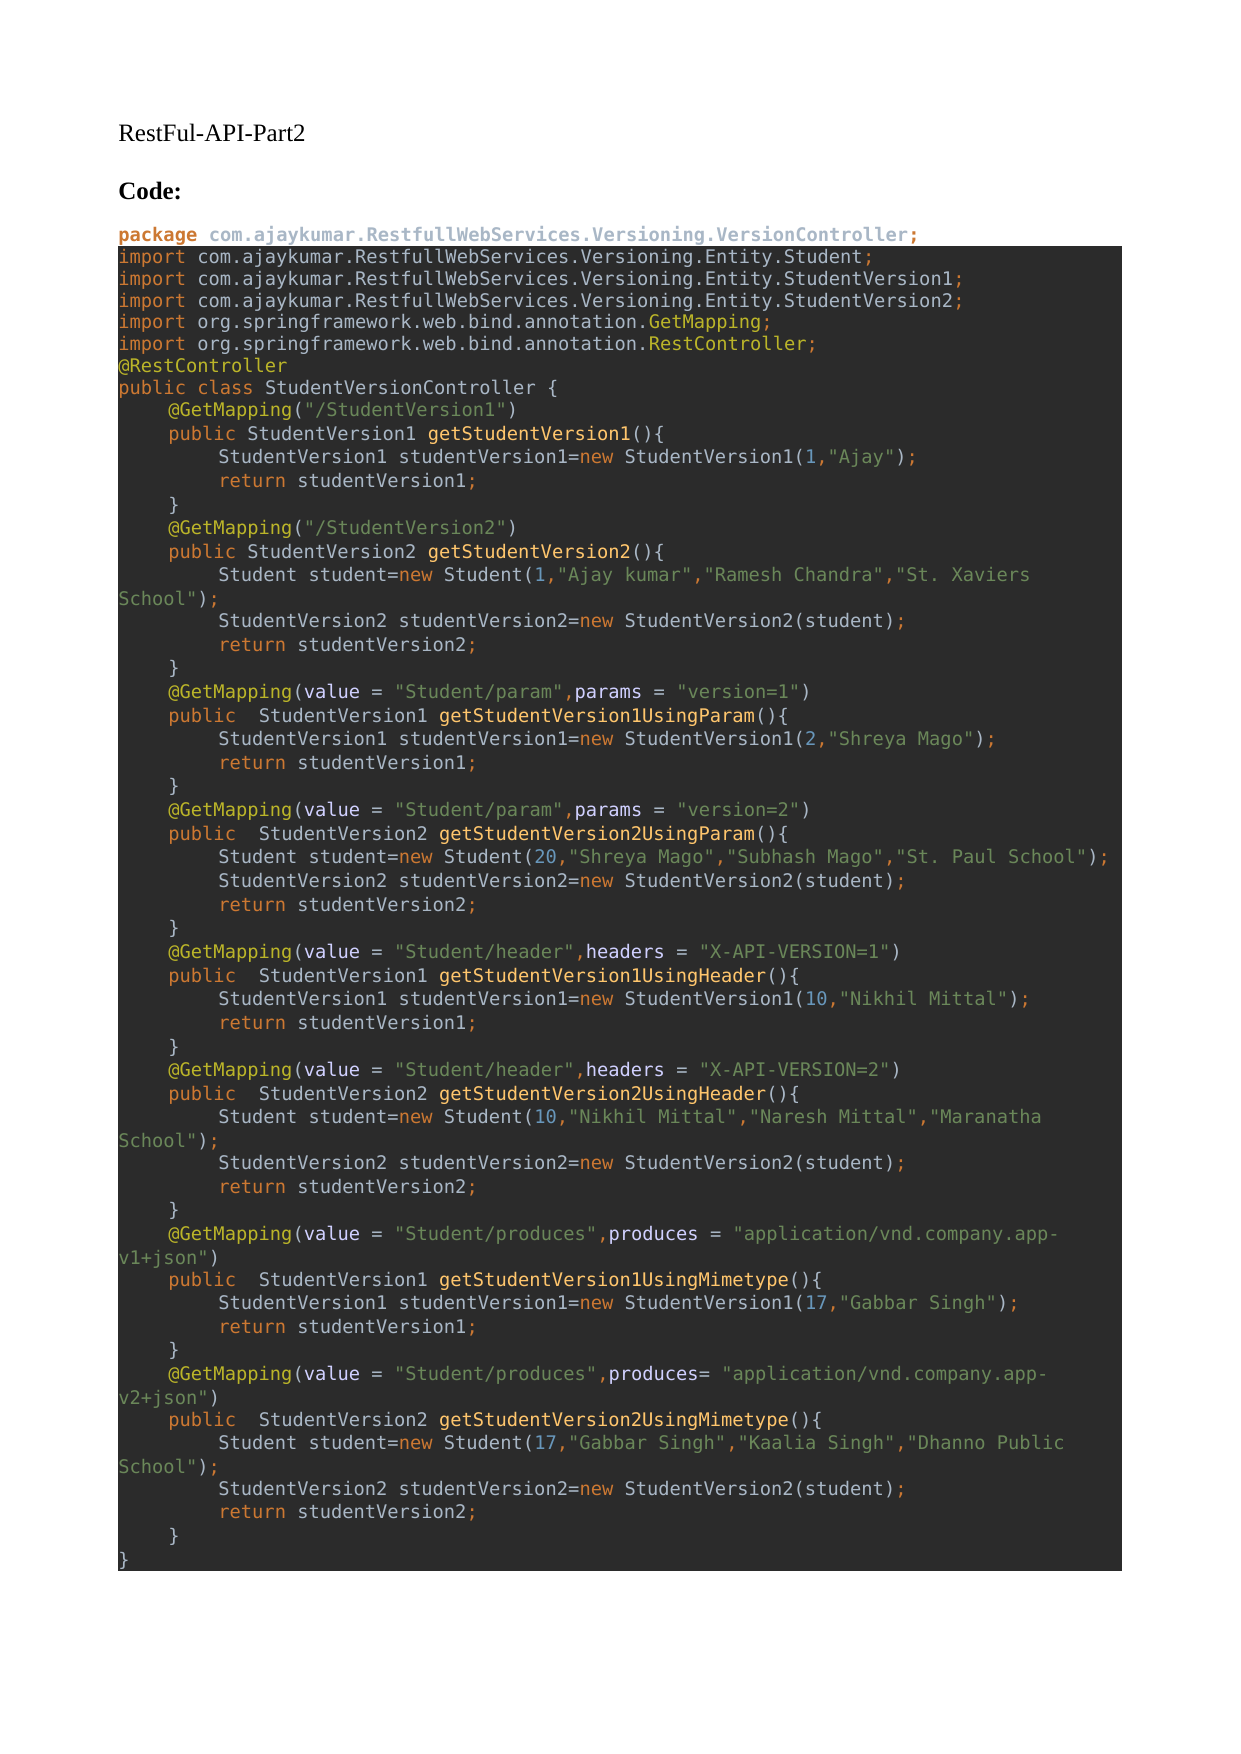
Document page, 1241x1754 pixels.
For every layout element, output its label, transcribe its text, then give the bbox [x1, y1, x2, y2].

text @GetMapping("/StudentVersion2") [118, 517, 1122, 541]
text StudentVersion1 studentVersion1=new StudentVersion1(10,"Nikhil Mittal"); [118, 988, 1122, 1012]
text StudentVersion2 studentVersion2=new StudentVersion2(student); [118, 1478, 1122, 1501]
text public StudentVersion1 getStudentVersion1UsingHeader(){ [118, 965, 1122, 988]
text public StudentVersion1 getStudentVersion1UsingMimetype(){ [118, 1268, 1122, 1292]
text return studentVersion2; [118, 634, 1122, 657]
text } [118, 1036, 1122, 1059]
text import com.ajaykumar.RestfullWebServices.Versioning.Entity.StudentVersion2; [118, 289, 1122, 311]
text Student student=new Student(17,"Gabbar Singh","Kaalia Singh","Dhanno Public School"); [118, 1432, 1122, 1478]
text return studentVersion2; [118, 1176, 1122, 1199]
text public StudentVersion2 getStudentVersion2UsingParam(){ [118, 823, 1122, 846]
text import com.ajaykumar.RestfullWebServices.Versioning.Entity.Student; [118, 246, 1122, 268]
text } [118, 1339, 1122, 1363]
text return studentVersion2; [118, 1501, 1122, 1525]
text public StudentVersion1 getStudentVersion1UsingParam(){ [118, 704, 1122, 728]
text @GetMapping("/StudentVersion1") [118, 399, 1122, 423]
text public StudentVersion2 getStudentVersion2UsingMimetype(){ [118, 1409, 1122, 1432]
text Student student=new Student(1,"Ajay kumar","Ramesh Chandra","St. Xaviers School"); [118, 564, 1122, 610]
text return studentVersion1; [118, 1012, 1122, 1036]
text } [118, 1525, 1122, 1549]
text public StudentVersion2 getStudentVersion2(){ [118, 541, 1122, 564]
text @GetMapping(value = "Student/header",headers = "X-API-VERSION=1") [118, 941, 1122, 965]
text import org.springframework.web.bind.annotation.RestController; [118, 333, 1122, 355]
text StudentVersion2 studentVersion2=new StudentVersion2(student); [118, 870, 1122, 894]
text Student student=new Student(10,"Nikhil Mittal","Naresh Mittal","Maranatha School"); [118, 1107, 1122, 1152]
text StudentVersion1 studentVersion1=new StudentVersion1(17,"Gabbar Singh"); [118, 1292, 1122, 1316]
text package com.ajaykumar.RestfullWebServices.Versioning.VersionController; [118, 224, 1122, 246]
text return studentVersion2; [118, 894, 1122, 917]
text import com.ajaykumar.RestfullWebServices.Versioning.Entity.StudentVersion1; [118, 268, 1122, 289]
text return studentVersion1; [118, 752, 1122, 776]
text return studentVersion1; [118, 470, 1122, 493]
text public StudentVersion2 getStudentVersion2UsingHeader(){ [118, 1083, 1122, 1107]
text Student student=new Student(20,"Shreya Mago","Subhash Mago","St. Paul School"); [118, 846, 1122, 870]
text StudentVersion2 studentVersion2=new StudentVersion2(student); [118, 610, 1122, 634]
text return studentVersion1; [118, 1316, 1122, 1339]
text StudentVersion1 studentVersion1=new StudentVersion1(1,"Ajay"); [118, 446, 1122, 470]
text } [118, 493, 1122, 517]
text @GetMapping(value = "Student/header",headers = "X-API-VERSION=2") [118, 1059, 1122, 1083]
text Code: [118, 176, 1122, 205]
text public class StudentVersionController { [118, 377, 1122, 399]
text } [118, 776, 1122, 799]
text import org.springframework.web.bind.annotation.GetMapping; [118, 311, 1122, 333]
text @GetMapping(value = "Student/produces",produces = "application/vnd.company.app-v1+json") [118, 1223, 1122, 1268]
text } [118, 657, 1122, 681]
text StudentVersion2 studentVersion2=new StudentVersion2(student); [118, 1152, 1122, 1176]
text public StudentVersion1 getStudentVersion1(){ [118, 423, 1122, 446]
text @GetMapping(value = "Student/produces",produces= "application/vnd.company.app-v2+json") [118, 1363, 1122, 1409]
text StudentVersion1 studentVersion1=new StudentVersion1(2,"Shreya Mago"); [118, 728, 1122, 752]
text @GetMapping(value = "Student/param",params = "version=1") [118, 681, 1122, 704]
text @GetMapping(value = "Student/param",params = "version=2") [118, 799, 1122, 823]
text } [118, 1199, 1122, 1223]
text @RestController [118, 355, 1122, 377]
text } [118, 917, 1122, 941]
text } [118, 1549, 1122, 1571]
